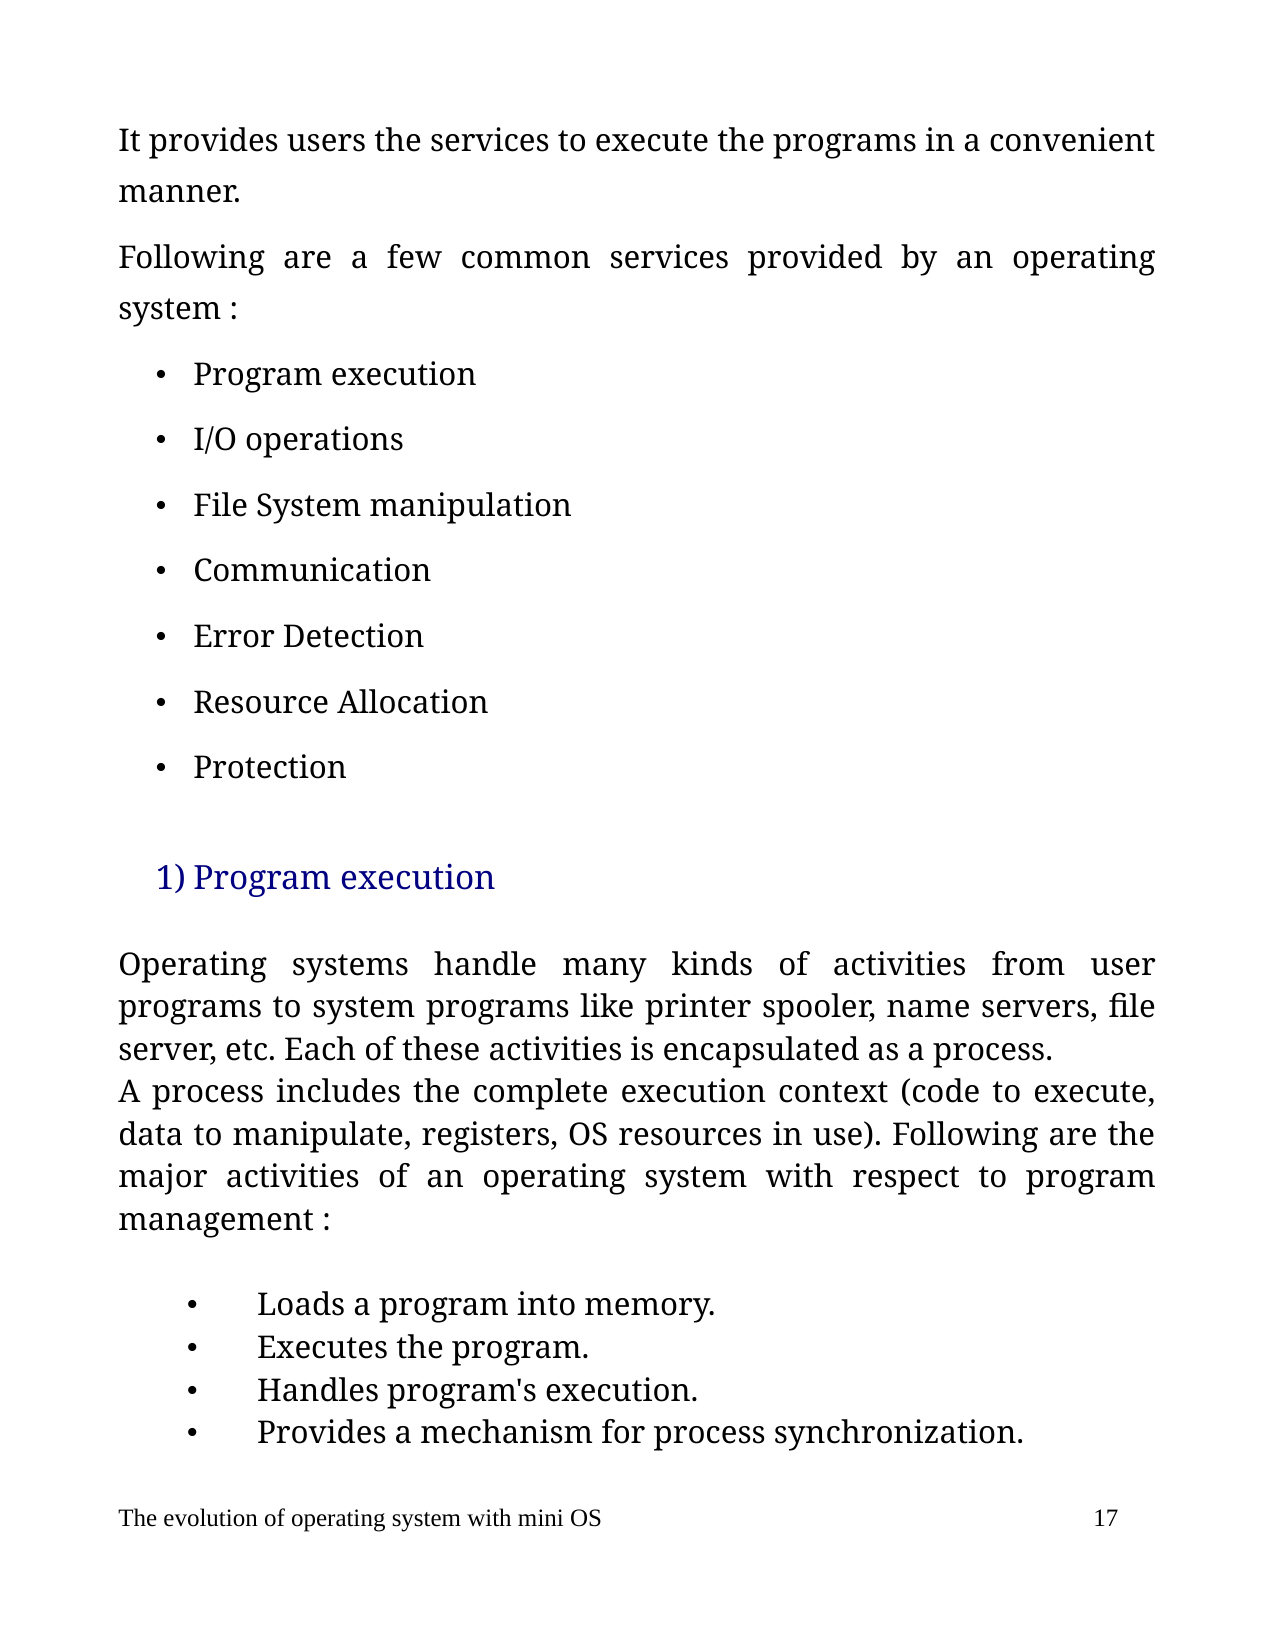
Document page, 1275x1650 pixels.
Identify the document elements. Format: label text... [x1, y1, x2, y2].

list Protection [156, 745, 1157, 788]
list Provides a mechanism for process synchronization. [187, 1410, 1157, 1453]
text A process includes the complete execution context (code to execute, data to manipulate, registers, OS resources in use). Following are the major activities of an operating system with respect to program management : [118, 1069, 1157, 1240]
list Loads a program into memory. [187, 1282, 1157, 1325]
list I/O operations [156, 417, 1157, 460]
list Error Detection [156, 614, 1157, 657]
text It provides users the services to execute the programs in a convenient manner. [118, 118, 1157, 212]
list File System manipulation [156, 483, 1157, 525]
list Handles program's execution. [187, 1367, 1157, 1410]
list Program execution [156, 853, 1157, 899]
list Executes the program. [187, 1325, 1157, 1367]
list Program execution [156, 351, 1157, 394]
list Resource Allocation [156, 679, 1157, 722]
text Operating systems handle many kinds of activities from user programs to system programs like printer spooler, name servers, file server, etc. Each of these activities is encapsulated as a process. [118, 941, 1157, 1069]
text Following are a few common services provided by an operating system : [118, 235, 1157, 328]
list Communication [156, 548, 1157, 591]
